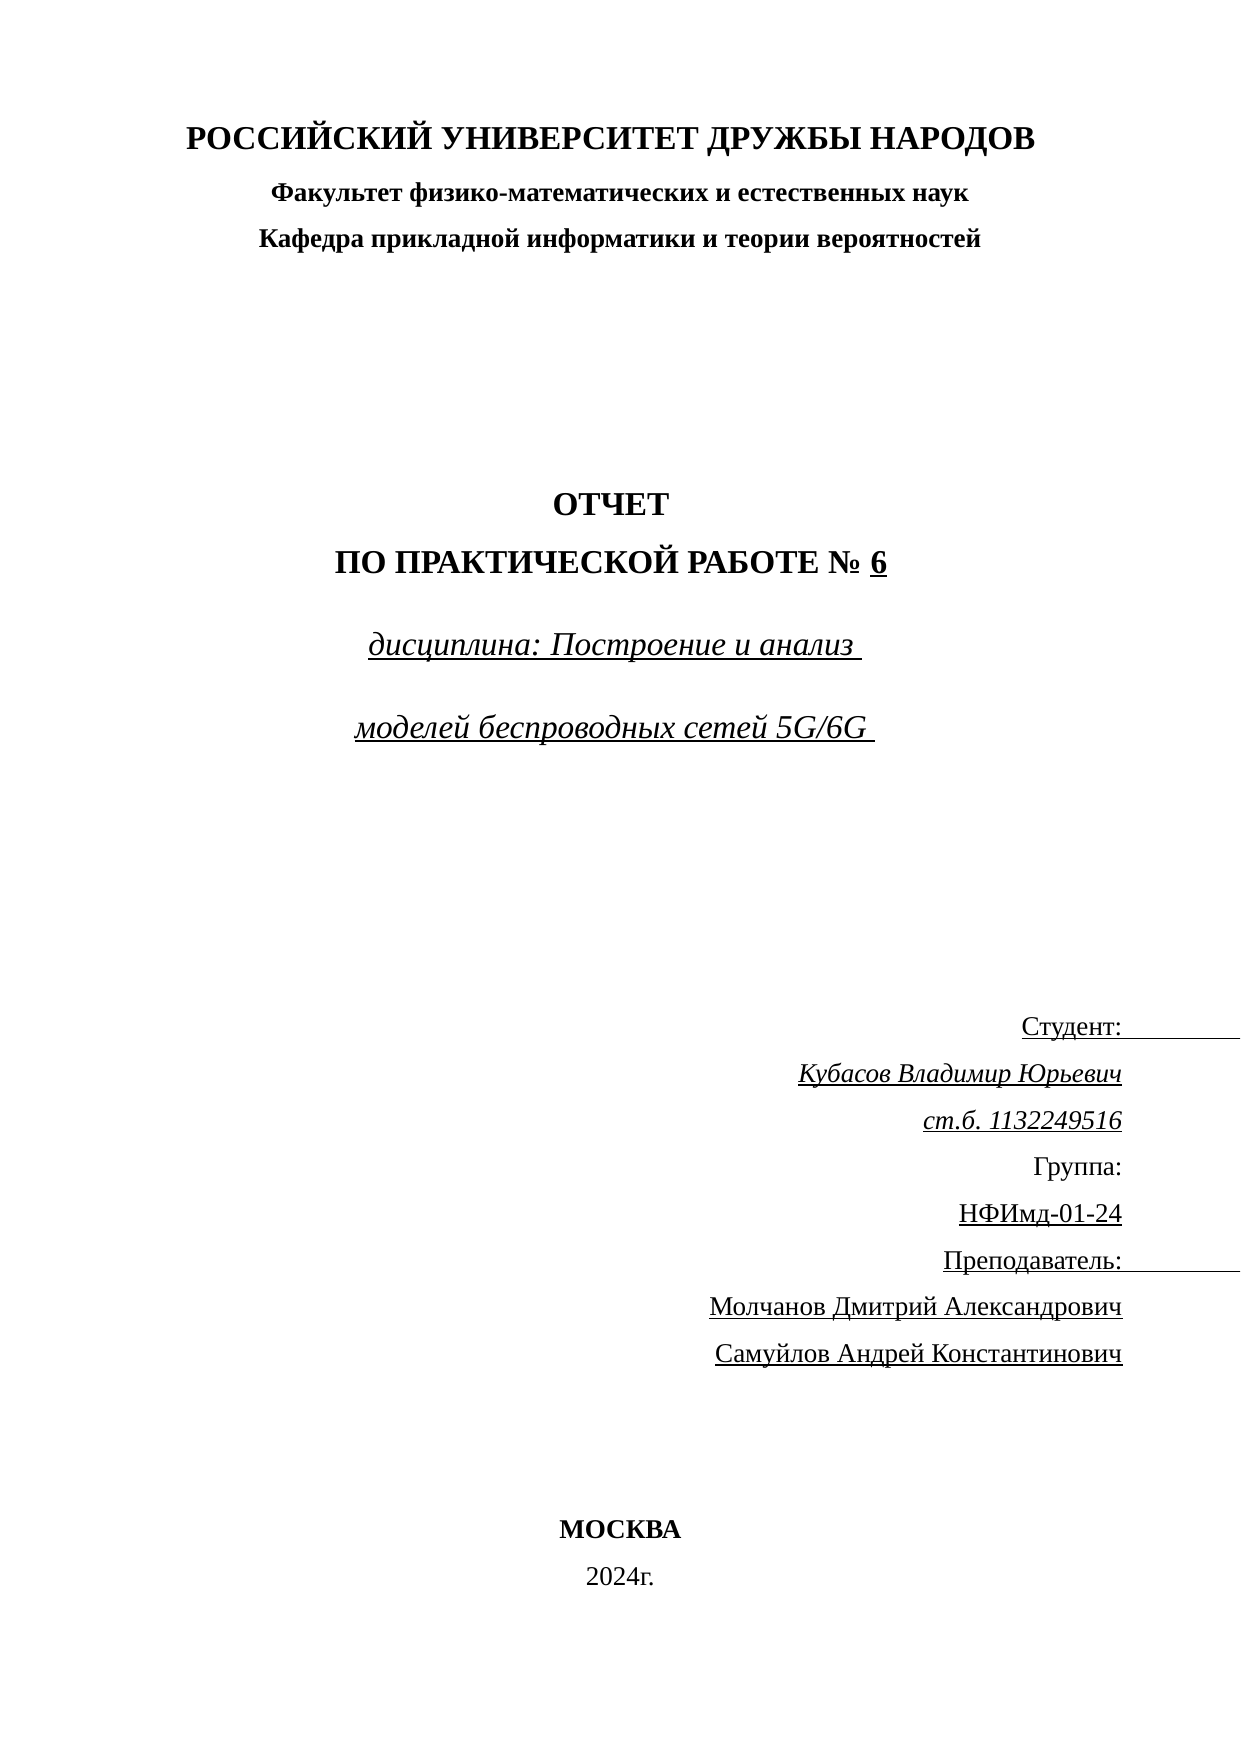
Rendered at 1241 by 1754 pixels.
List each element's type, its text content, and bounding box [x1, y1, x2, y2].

text РОССИЙСКИЙ УНИВЕРСИТЕТ ДРУЖБЫ НАРОДОВ [99, 118, 1122, 156]
text ст.б. 1132249516 [118, 1104, 1122, 1135]
text НФИмд-01-24 [118, 1197, 1122, 1228]
text Факультет физико-математических и естественных наук [118, 176, 1122, 207]
text ОТЧЕТ [99, 484, 1122, 523]
text дисциплина: Построение и анализ [99, 624, 1122, 663]
text по ПРАКТИЧЕСКОЙ работе № 6 [99, 542, 1122, 580]
text Кафедра прикладной информатики и теории вероятностей [118, 222, 1122, 253]
text Преподаватель: [118, 1244, 1122, 1275]
text Кубасов Владимир Юрьевич [118, 1057, 1122, 1088]
text Самуйлов Андрей Константинович [118, 1337, 1122, 1368]
text МОСКВА [118, 1513, 1122, 1544]
text Молчанов Дмитрий Александрович [118, 1290, 1122, 1322]
text 2024г. [118, 1560, 1122, 1591]
text Студент: [118, 1010, 1122, 1042]
text моделей беспроводных сетей 5G/6G [99, 707, 1122, 745]
text Группа: [118, 1150, 1122, 1182]
